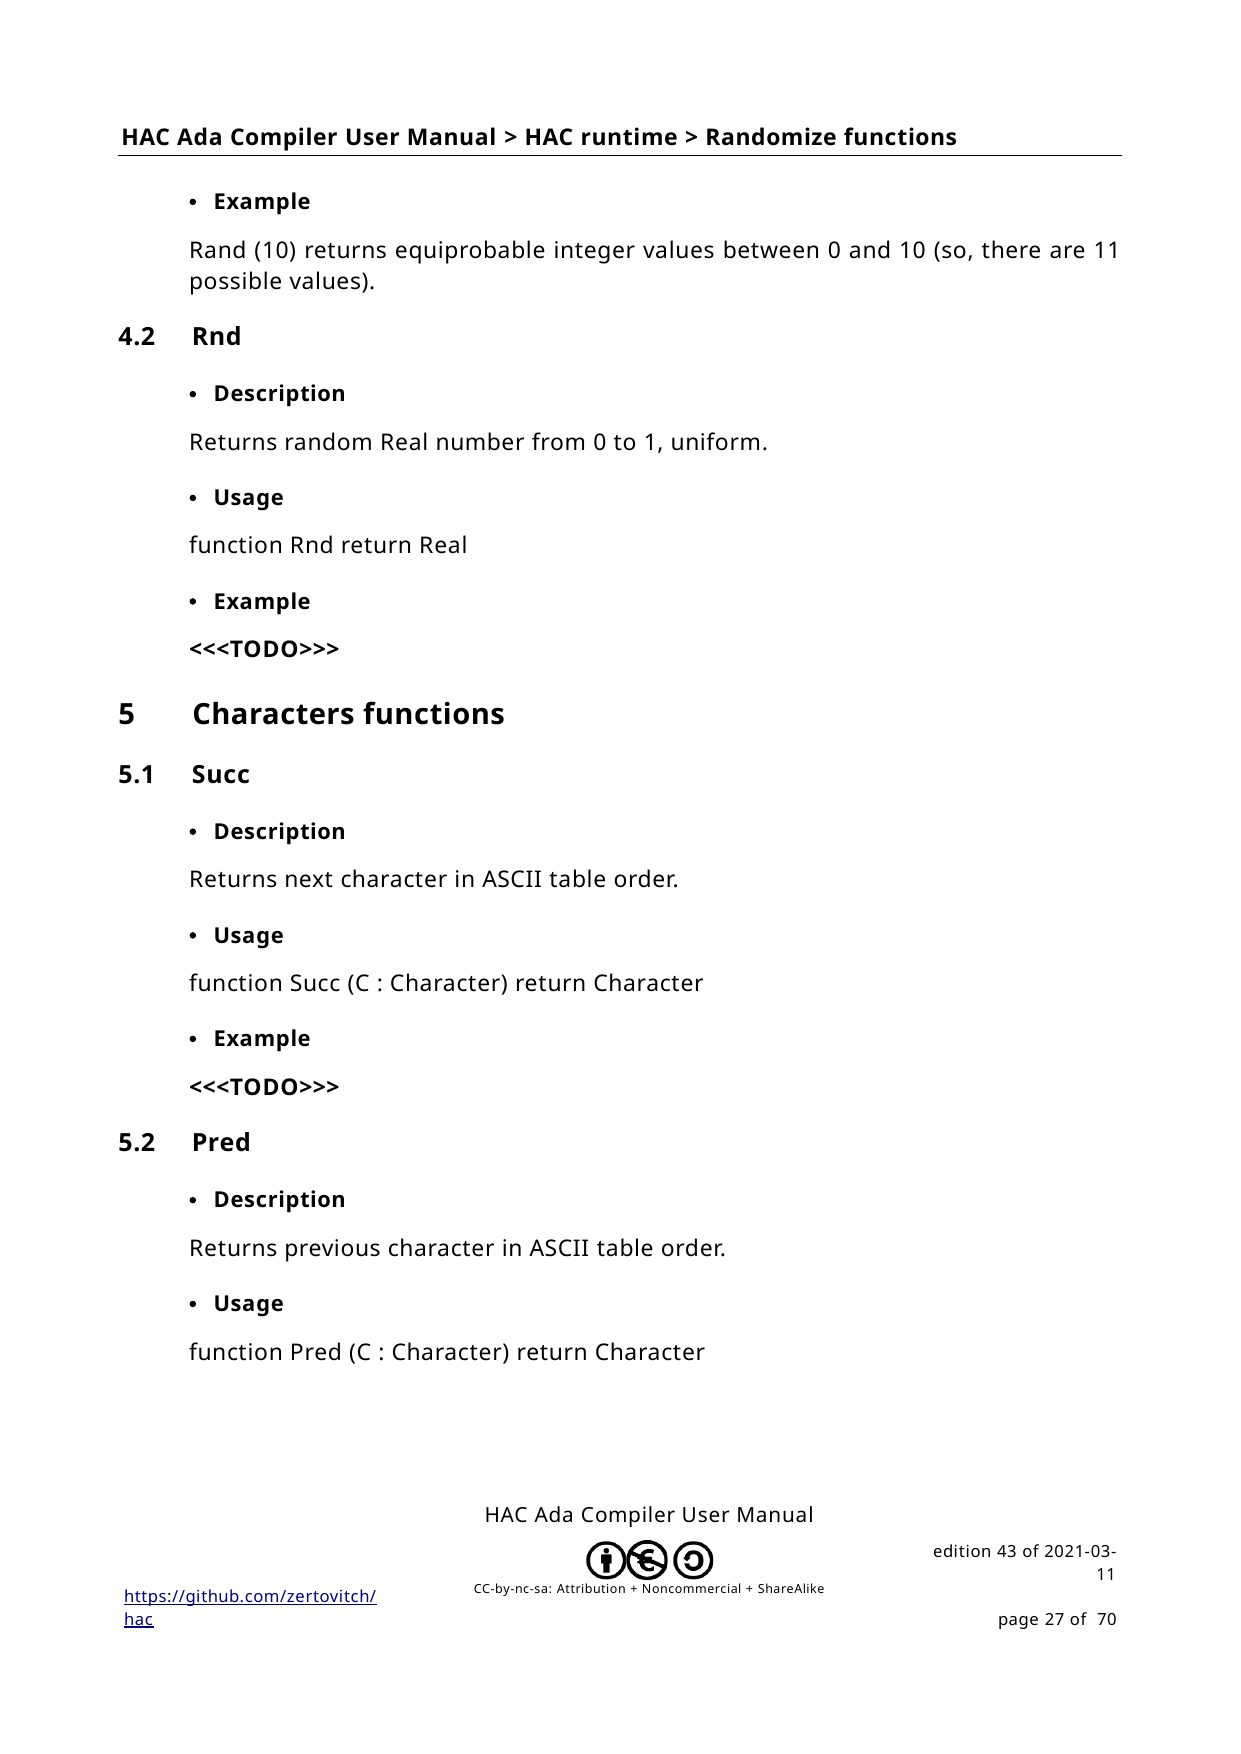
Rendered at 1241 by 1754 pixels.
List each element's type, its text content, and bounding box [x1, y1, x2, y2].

subtitle Example [189, 184, 1122, 216]
subtitle Characters functions [118, 694, 1122, 733]
text <<<TODO>>> [189, 1071, 1122, 1102]
subtitle Example [189, 1022, 1122, 1053]
picture [585, 1540, 668, 1580]
text Returns random Real number from 0 to 1, uniform. [189, 426, 1122, 457]
subtitle Example [189, 584, 1122, 615]
text Returns next character in ASCII table order. [189, 863, 1122, 894]
text Rand (10) returns equiprobable integer values between 0 and 10 (so, there are 11 possible values). [189, 233, 1122, 296]
text function Succ (C : Character) return Character [189, 967, 1122, 998]
subtitle Rnd [118, 319, 1122, 353]
subtitle Usage [189, 481, 1122, 512]
picture [672, 1540, 714, 1580]
subtitle Succ [118, 757, 1122, 791]
subtitle Usage [189, 1287, 1122, 1318]
subtitle Usage [189, 918, 1122, 949]
text <<<TODO>>> [189, 633, 1122, 664]
text function Rnd return Real [189, 529, 1122, 561]
text Returns previous character in ASCII table order. [189, 1232, 1122, 1263]
text function Pred (C : Character) return Character [189, 1336, 1122, 1367]
subtitle Pred [118, 1125, 1122, 1159]
subtitle Description [189, 814, 1122, 846]
subtitle Description [189, 1183, 1122, 1214]
subtitle Description [189, 377, 1122, 408]
